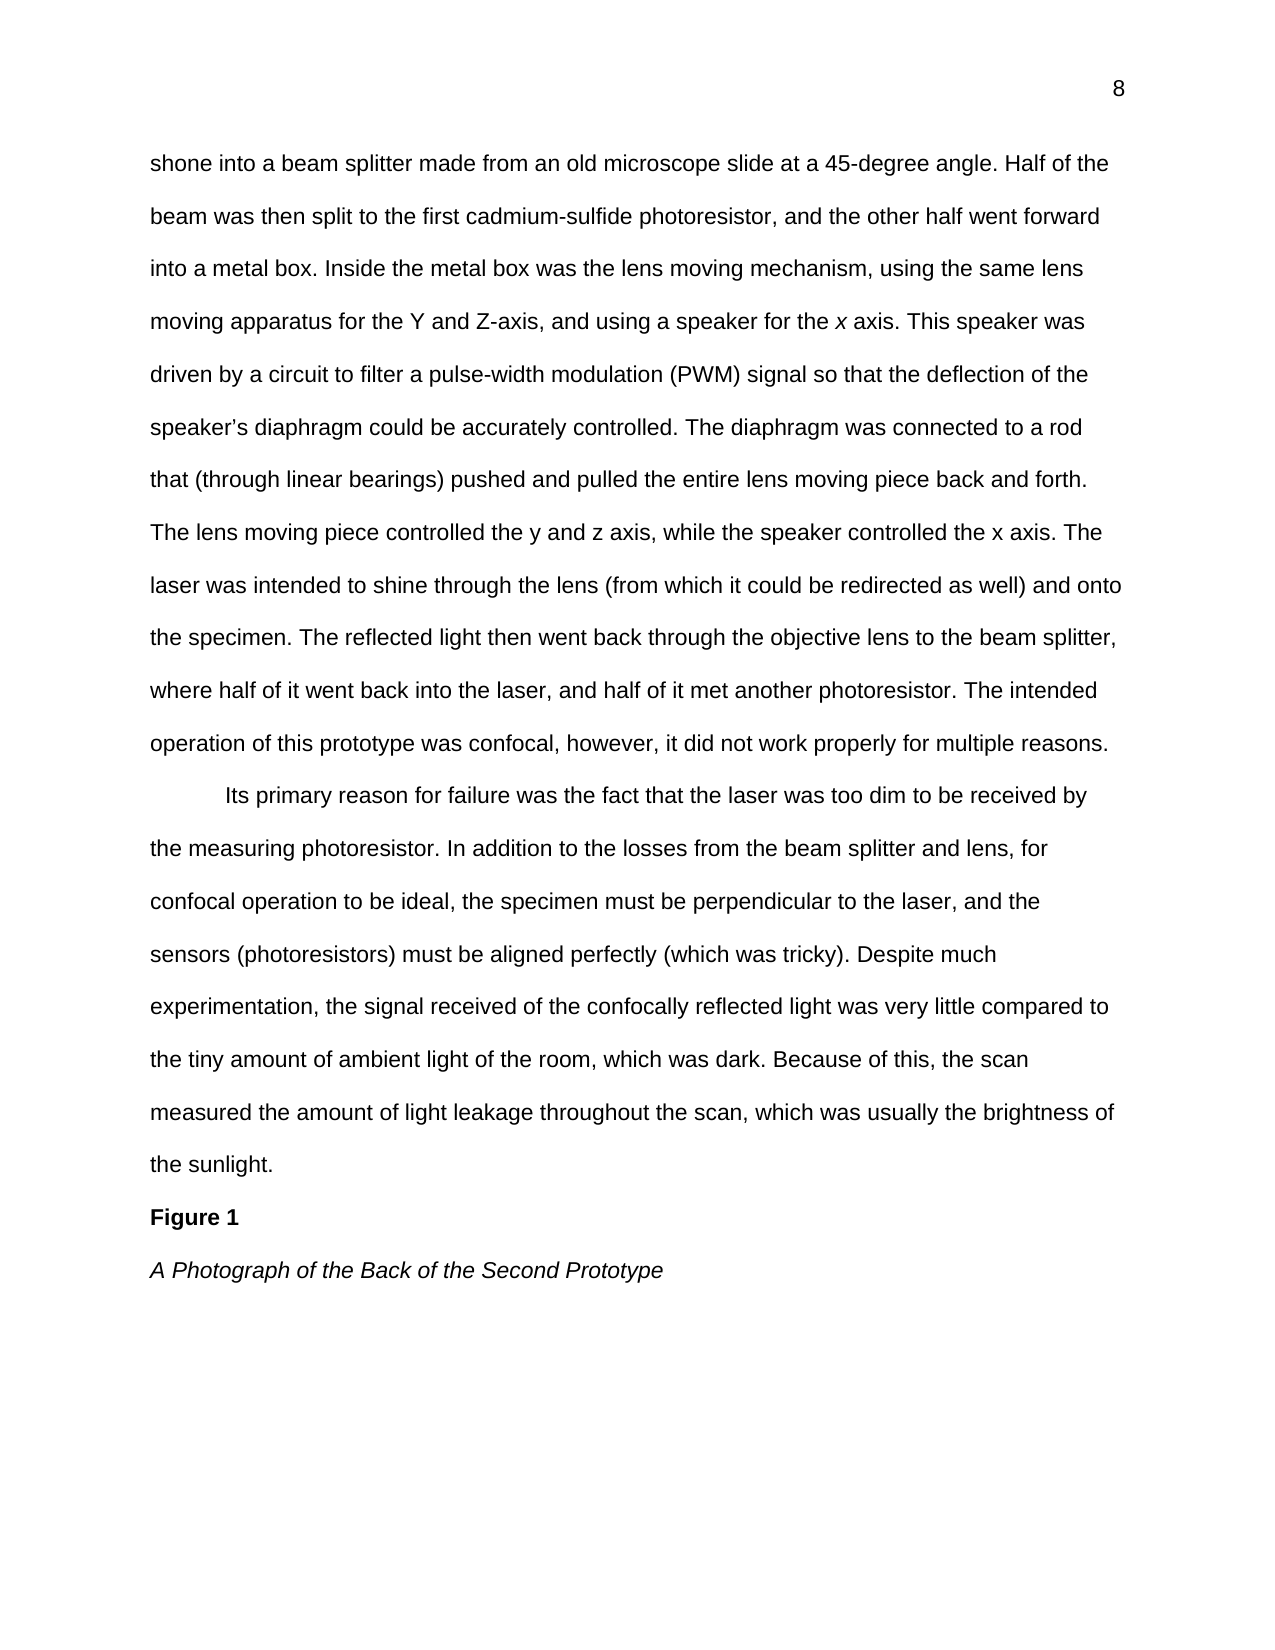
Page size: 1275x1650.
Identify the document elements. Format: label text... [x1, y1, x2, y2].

text Figure 1 [150, 1204, 1125, 1231]
text A Photograph of the Back of the Second Prototype [150, 1257, 1125, 1283]
text shone into a beam splitter made from an old microscope slide at a 45-degree angle. Half of the beam was then split to the first cadmium-sulfide photoresistor, and the other half went forward into a metal box. Inside the metal box was the lens moving mechanism, using the same lens moving apparatus for the Y and Z-axis, and using a speaker for the x axis. This speaker was driven by a circuit to filter a pulse-width modulation (PWM) signal so that the deflection of the speaker’s diaphragm could be accurately controlled. The diaphragm was connected to a rod that (through linear bearings) pushed and pulled the entire lens moving piece back and forth. The lens moving piece controlled the y and z axis, while the speaker controlled the x axis. The laser was intended to shine through the lens (from which it could be redirected as well) and onto the specimen. The reflected light then went back through the objective lens to the beam splitter, where half of it went back into the laser, and half of it met another photoresistor. The intended operation of this prototype was confocal, however, it did not work properly for multiple reasons. [150, 150, 1125, 756]
text Its primary reason for failure was the fact that the laser was too dim to be received by the measuring photoresistor. In addition to the losses from the beam splitter and lens, for confocal operation to be ideal, the specimen must be perpendicular to the laser, and the sensors (photoresistors) must be aligned perfectly (which was tricky). Despite much experimentation, the signal received of the confocally reflected light was very little compared to the tiny amount of ambient light of the room, which was dark. Because of this, the scan measured the amount of light leakage throughout the scan, which was usually the brightness of the sunlight. [150, 782, 1125, 1178]
